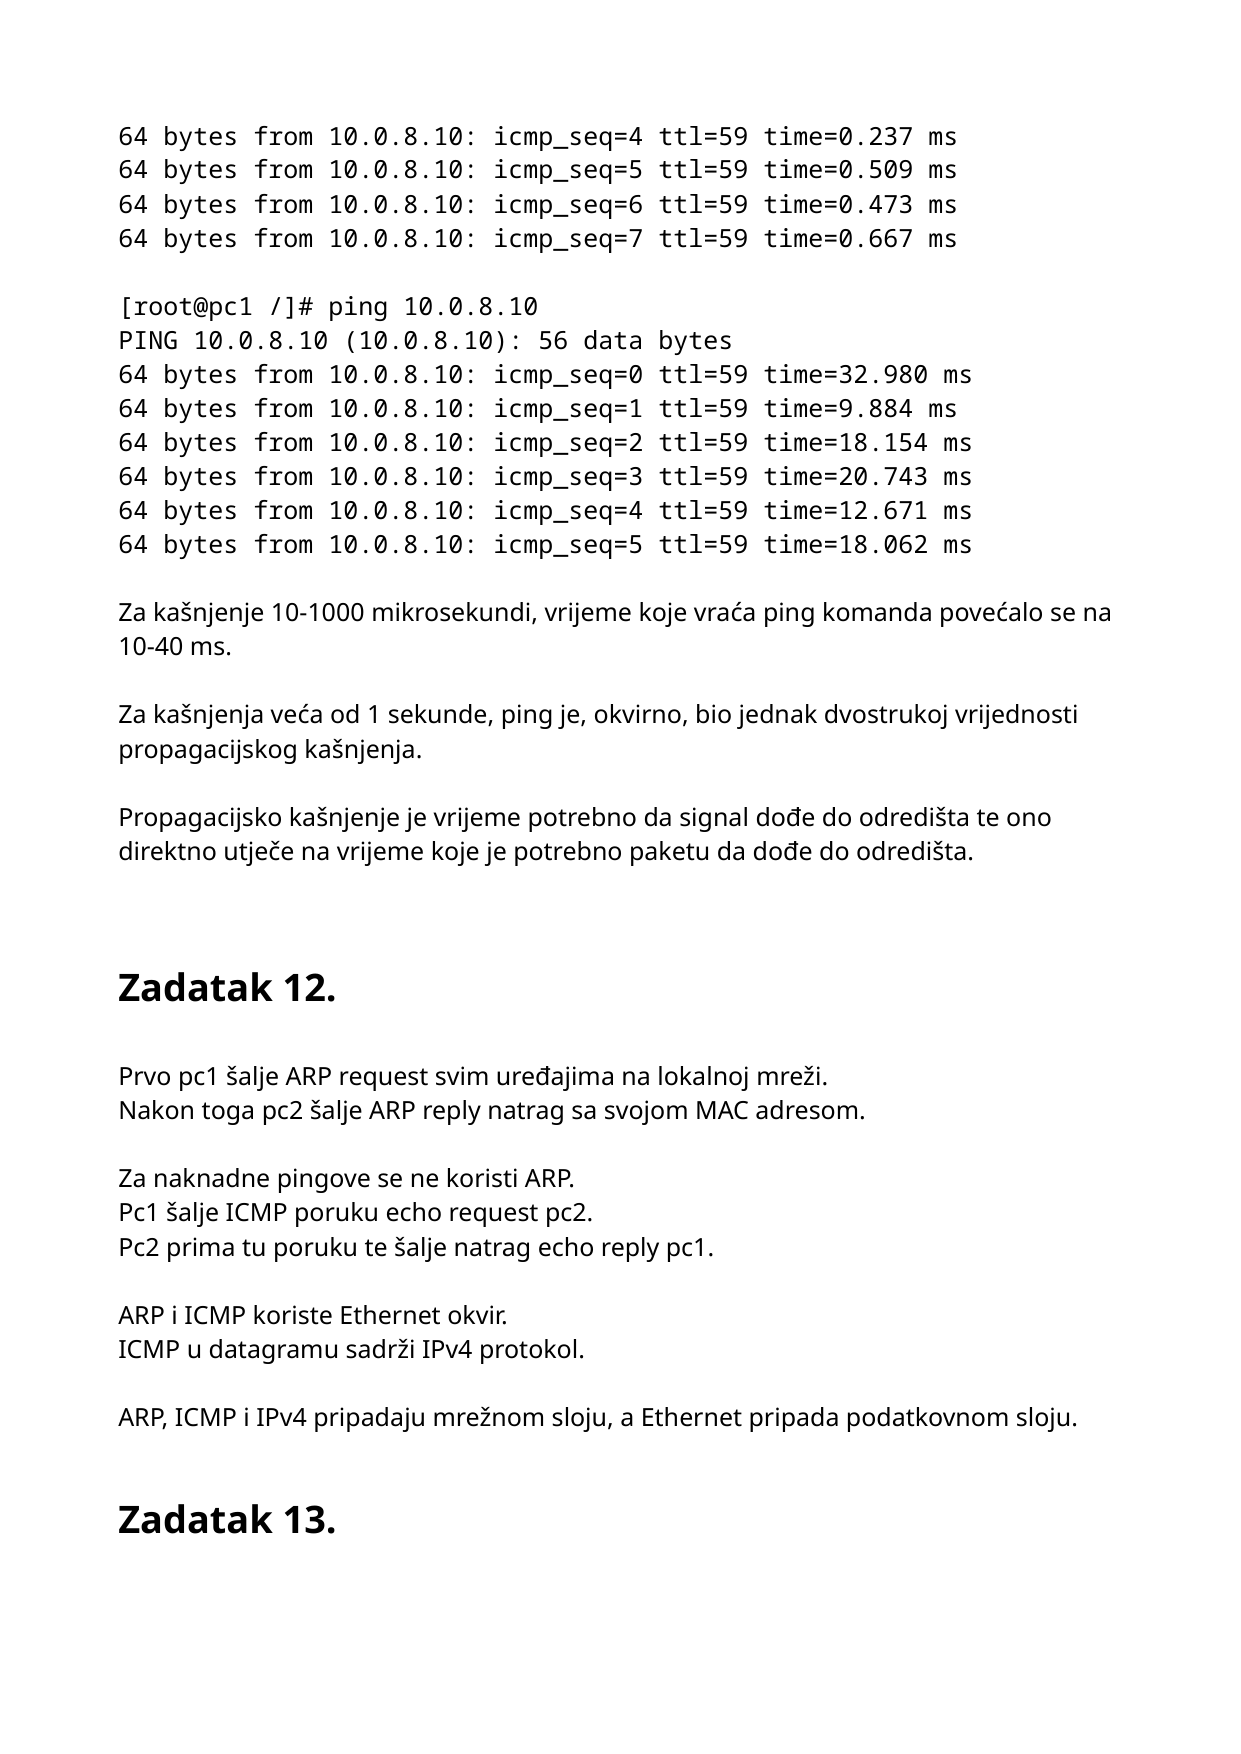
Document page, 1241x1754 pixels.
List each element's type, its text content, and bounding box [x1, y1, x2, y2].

text Za kašnjenja veća od 1 sekunde, ping je, okvirno, bio jednak dvostrukoj vrijednosti propagacijskog kašnjenja. [118, 697, 1122, 765]
text Nakon toga pc2 šalje ARP reply natrag sa svojom MAC adresom. [118, 1093, 1122, 1127]
text Pc1 šalje ICMP poruku echo request pc2. [118, 1195, 1122, 1229]
text Prvo pc1 šalje ARP request svim uređajima na lokalnoj mreži. [118, 1059, 1122, 1093]
text 64 bytes from 10.0.8.10: icmp_seq=7 ttl=59 time=0.667 ms [118, 220, 1122, 254]
text 64 bytes from 10.0.8.10: icmp_seq=5 ttl=59 time=0.509 ms [118, 152, 1122, 186]
text Pc2 prima tu poruku te šalje natrag echo reply pc1. [118, 1229, 1122, 1263]
text Propagacijsko kašnjenje je vrijeme potrebno da signal dođe do odredišta te ono direktno utječe na vrijeme koje je potrebno paketu da dođe do odredišta. [118, 799, 1122, 867]
text 64 bytes from 10.0.8.10: icmp_seq=2 ttl=59 time=18.154 ms [118, 425, 1122, 459]
text Za naknadne pingove se ne koristi ARP. [118, 1161, 1122, 1195]
text 64 bytes from 10.0.8.10: icmp_seq=6 ttl=59 time=0.473 ms [118, 186, 1122, 220]
text 64 bytes from 10.0.8.10: icmp_seq=1 ttl=59 time=9.884 ms [118, 391, 1122, 425]
text PING 10.0.8.10 (10.0.8.10): 56 data bytes [118, 322, 1122, 357]
subtitle Zadatak 12. [118, 961, 1122, 1012]
text Za kašnjenje 10-1000 mikrosekundi, vrijeme koje vraća ping komanda povećalo se na 10-40 ms. [118, 595, 1122, 663]
text ARP i ICMP koriste Ethernet okvir. [118, 1297, 1122, 1331]
text [root@pc1 /]# ping 10.0.8.10 [118, 288, 1122, 322]
text ARP, ICMP i IPv4 pripadaju mrežnom sloju, a Ethernet pripada podatkovnom sloju. [118, 1399, 1122, 1433]
text 64 bytes from 10.0.8.10: icmp_seq=0 ttl=59 time=32.980 ms [118, 357, 1122, 391]
text 64 bytes from 10.0.8.10: icmp_seq=5 ttl=59 time=18.062 ms [118, 527, 1122, 561]
text 64 bytes from 10.0.8.10: icmp_seq=3 ttl=59 time=20.743 ms [118, 459, 1122, 493]
text 64 bytes from 10.0.8.10: icmp_seq=4 ttl=59 time=0.237 ms [118, 118, 1122, 152]
text 64 bytes from 10.0.8.10: icmp_seq=4 ttl=59 time=12.671 ms [118, 493, 1122, 527]
text ICMP u datagramu sadrži IPv4 protokol. [118, 1331, 1122, 1365]
subtitle Zadatak 13. [118, 1493, 1122, 1544]
